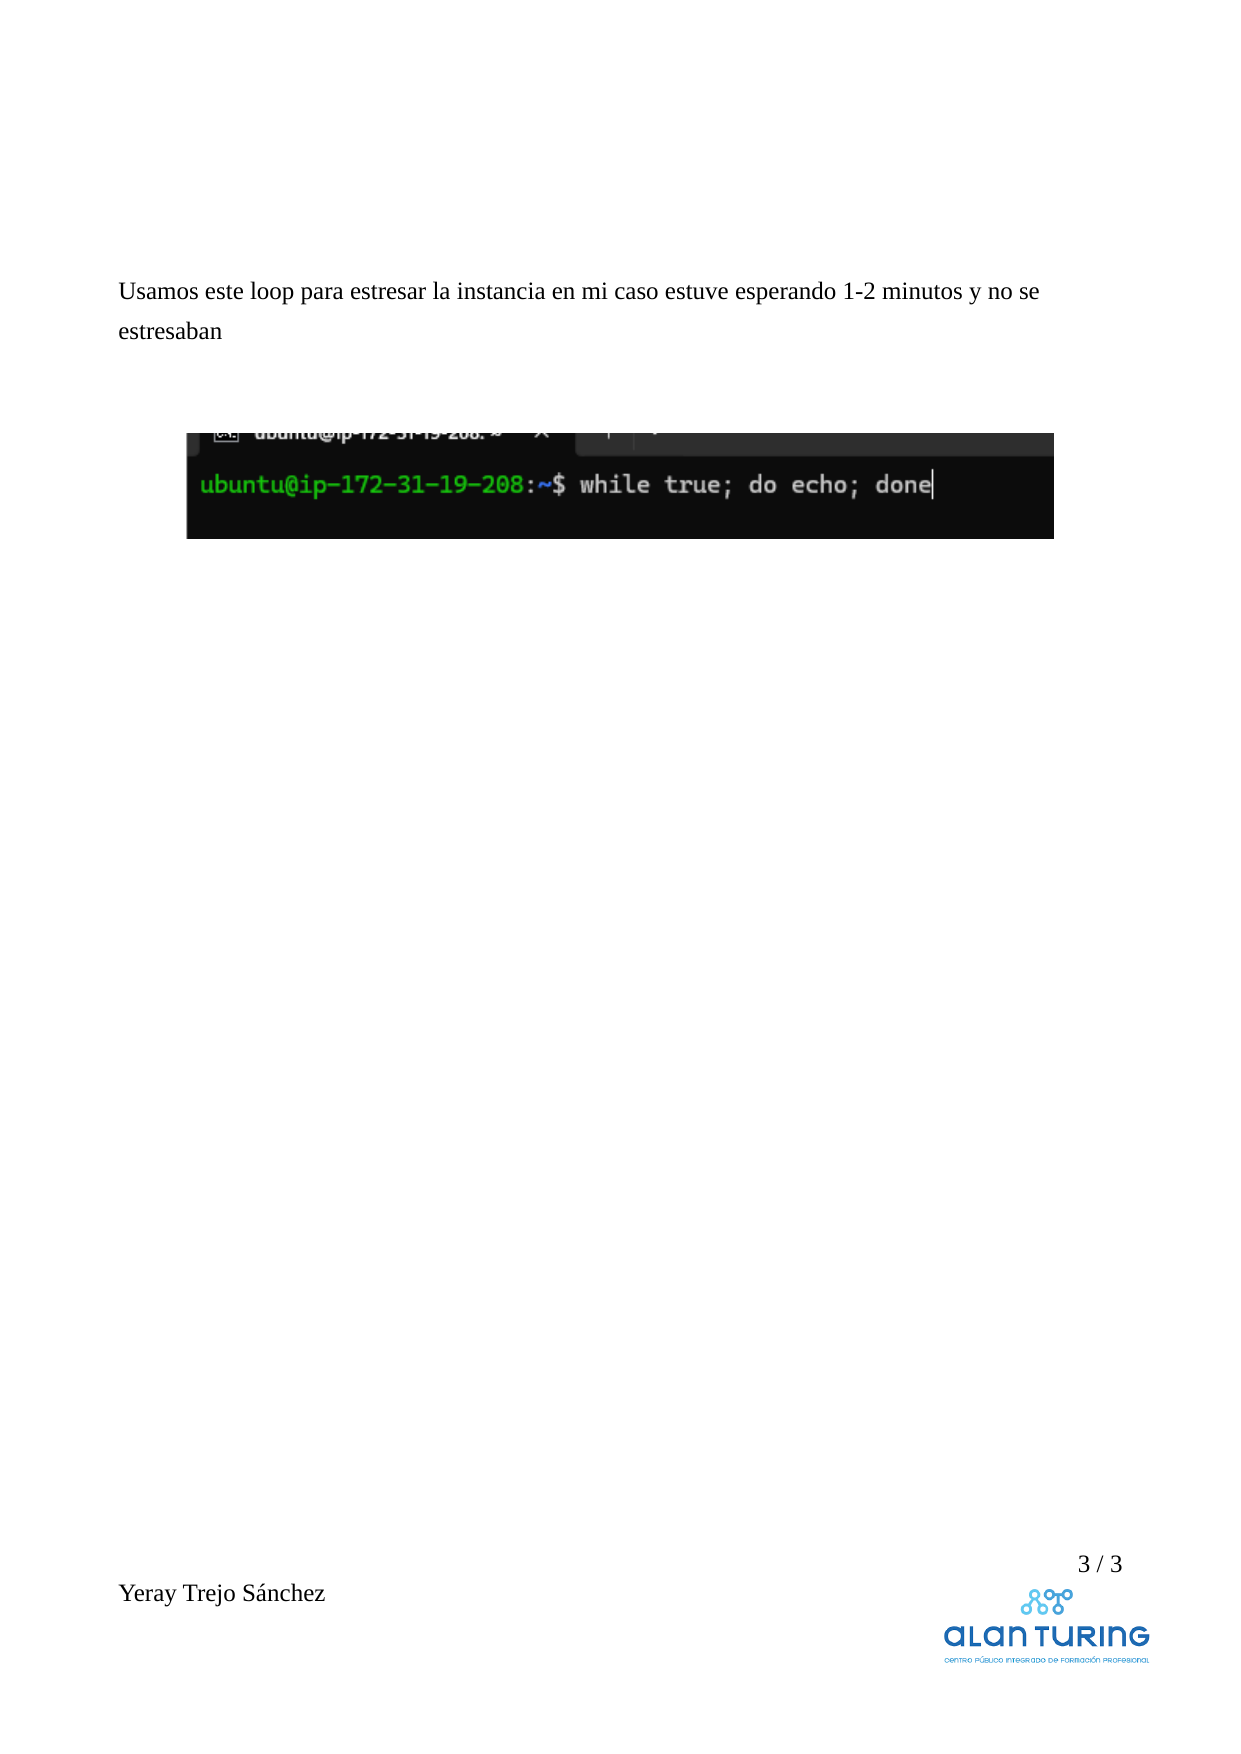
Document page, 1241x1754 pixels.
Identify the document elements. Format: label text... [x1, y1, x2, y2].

picture [942, 1587, 1151, 1664]
text Usamos este loop para estresar la instancia en mi caso estuve esperando 1-2 minutos y no se estresaban [118, 276, 1122, 345]
picture [186, 433, 1054, 539]
